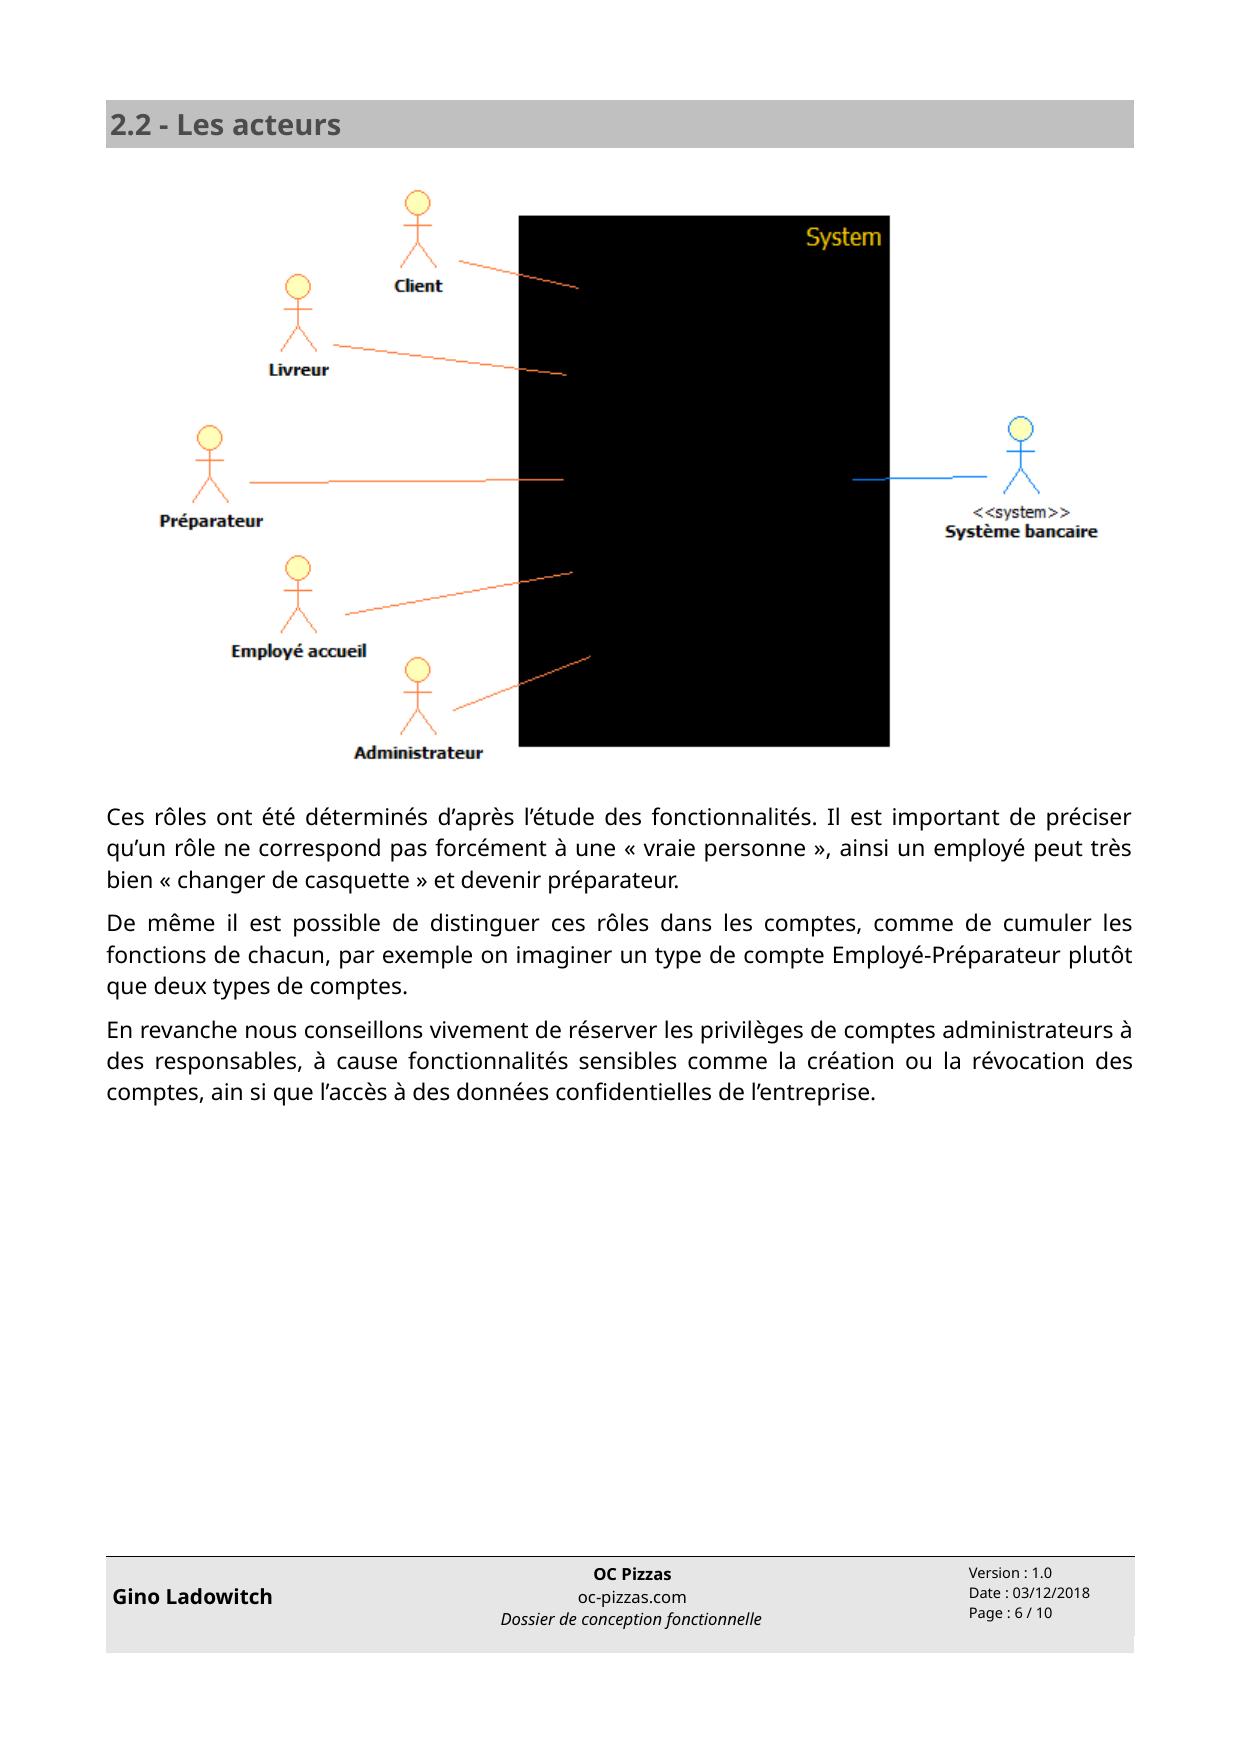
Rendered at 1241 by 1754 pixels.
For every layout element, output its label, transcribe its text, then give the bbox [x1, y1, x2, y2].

text En revanche nous conseillons vivement de réserver les privilèges de comptes administrateurs à des responsables, à cause fonctionnalités sensibles comme la création ou la révocation des comptes, ain si que l’accès à des données confidentielles de l’entreprise. [106, 1013, 1134, 1107]
subtitle Les acteurs [107, 101, 1133, 147]
text De même il est possible de distinguer ces rôles dans les comptes, comme de cumuler les fonctions de chacun, par exemple on imaginer un type de compte Employé-Préparateur plutôt que deux types de comptes. [106, 907, 1134, 1001]
picture [106, 159, 1134, 801]
text Ces rôles ont été déterminés d’après l’étude des fonctionnalités. Il est important de préciser qu’un rôle ne correspond pas forcément à une « vraie personne », ainsi un employé peut très bien « changer de casquette » et devenir préparateur. [106, 801, 1134, 895]
